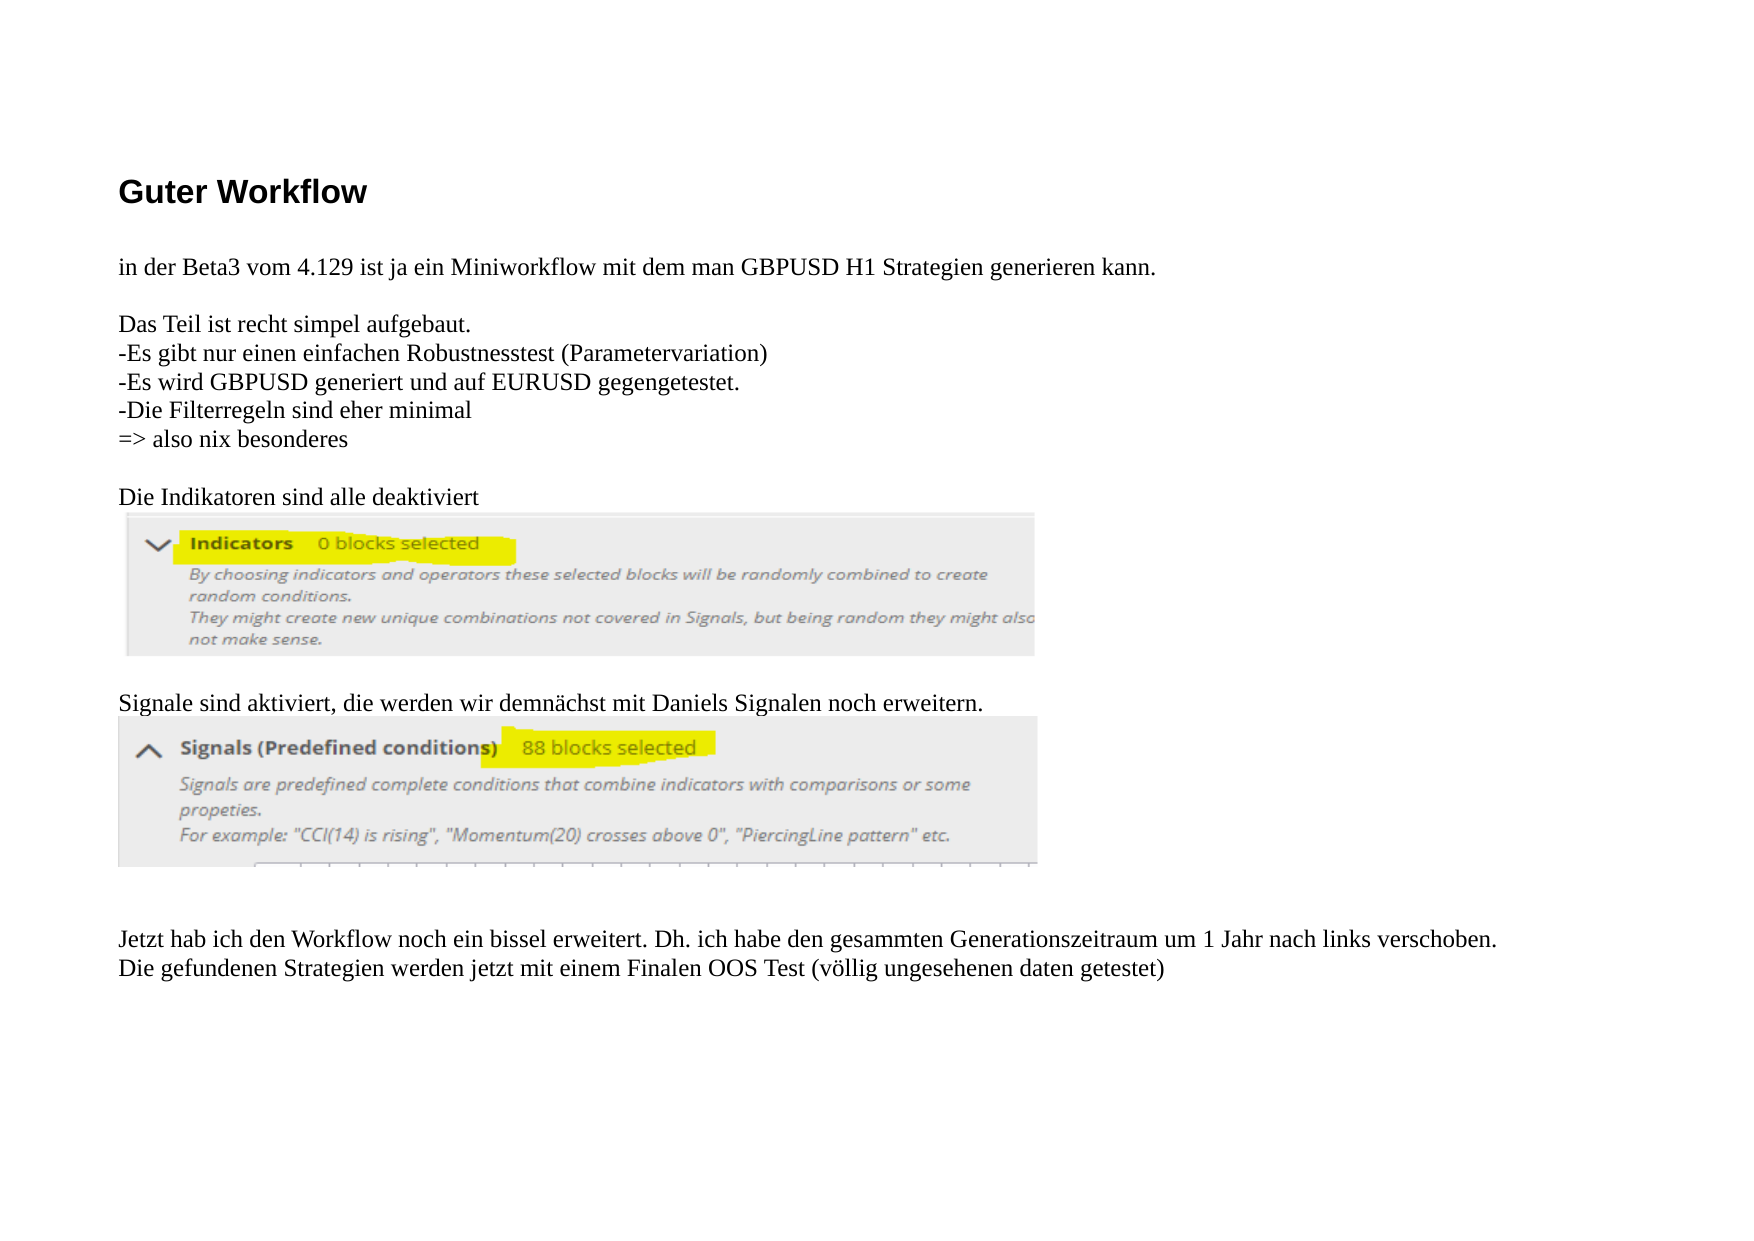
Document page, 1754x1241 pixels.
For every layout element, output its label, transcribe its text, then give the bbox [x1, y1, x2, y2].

picture [118, 716, 1041, 867]
text in der Beta3 vom 4.129 ist ja ein Miniworkflow mit dem man GBPUSD H1 Strategien generieren kann. Das Teil ist recht simpel aufgebaut. -Es gibt nur einen einfachen Robustnesstest (Parametervariation) -Es wird GBPUSD generiert und auf EURUSD gegengetestet. -Die Filterregeln sind eher minimal => also nix besonderes Die Indikatoren sind alle deaktiviert Signale sind aktiviert, die werden wir demnächst mit Daniels Signalen noch erweitern. Jetzt hab ich den Workflow noch ein bissel erweitert. Dh. ich habe den gesammten Generationszeitraum um 1 Jahr nach links verschoben. Die gefundenen Strategien werden jetzt mit einem Finalen OOS Test (völlig ungesehenen daten getestet) [118, 223, 1636, 1011]
picture [118, 510, 1038, 660]
subtitle Guter Workflow [118, 172, 1636, 211]
